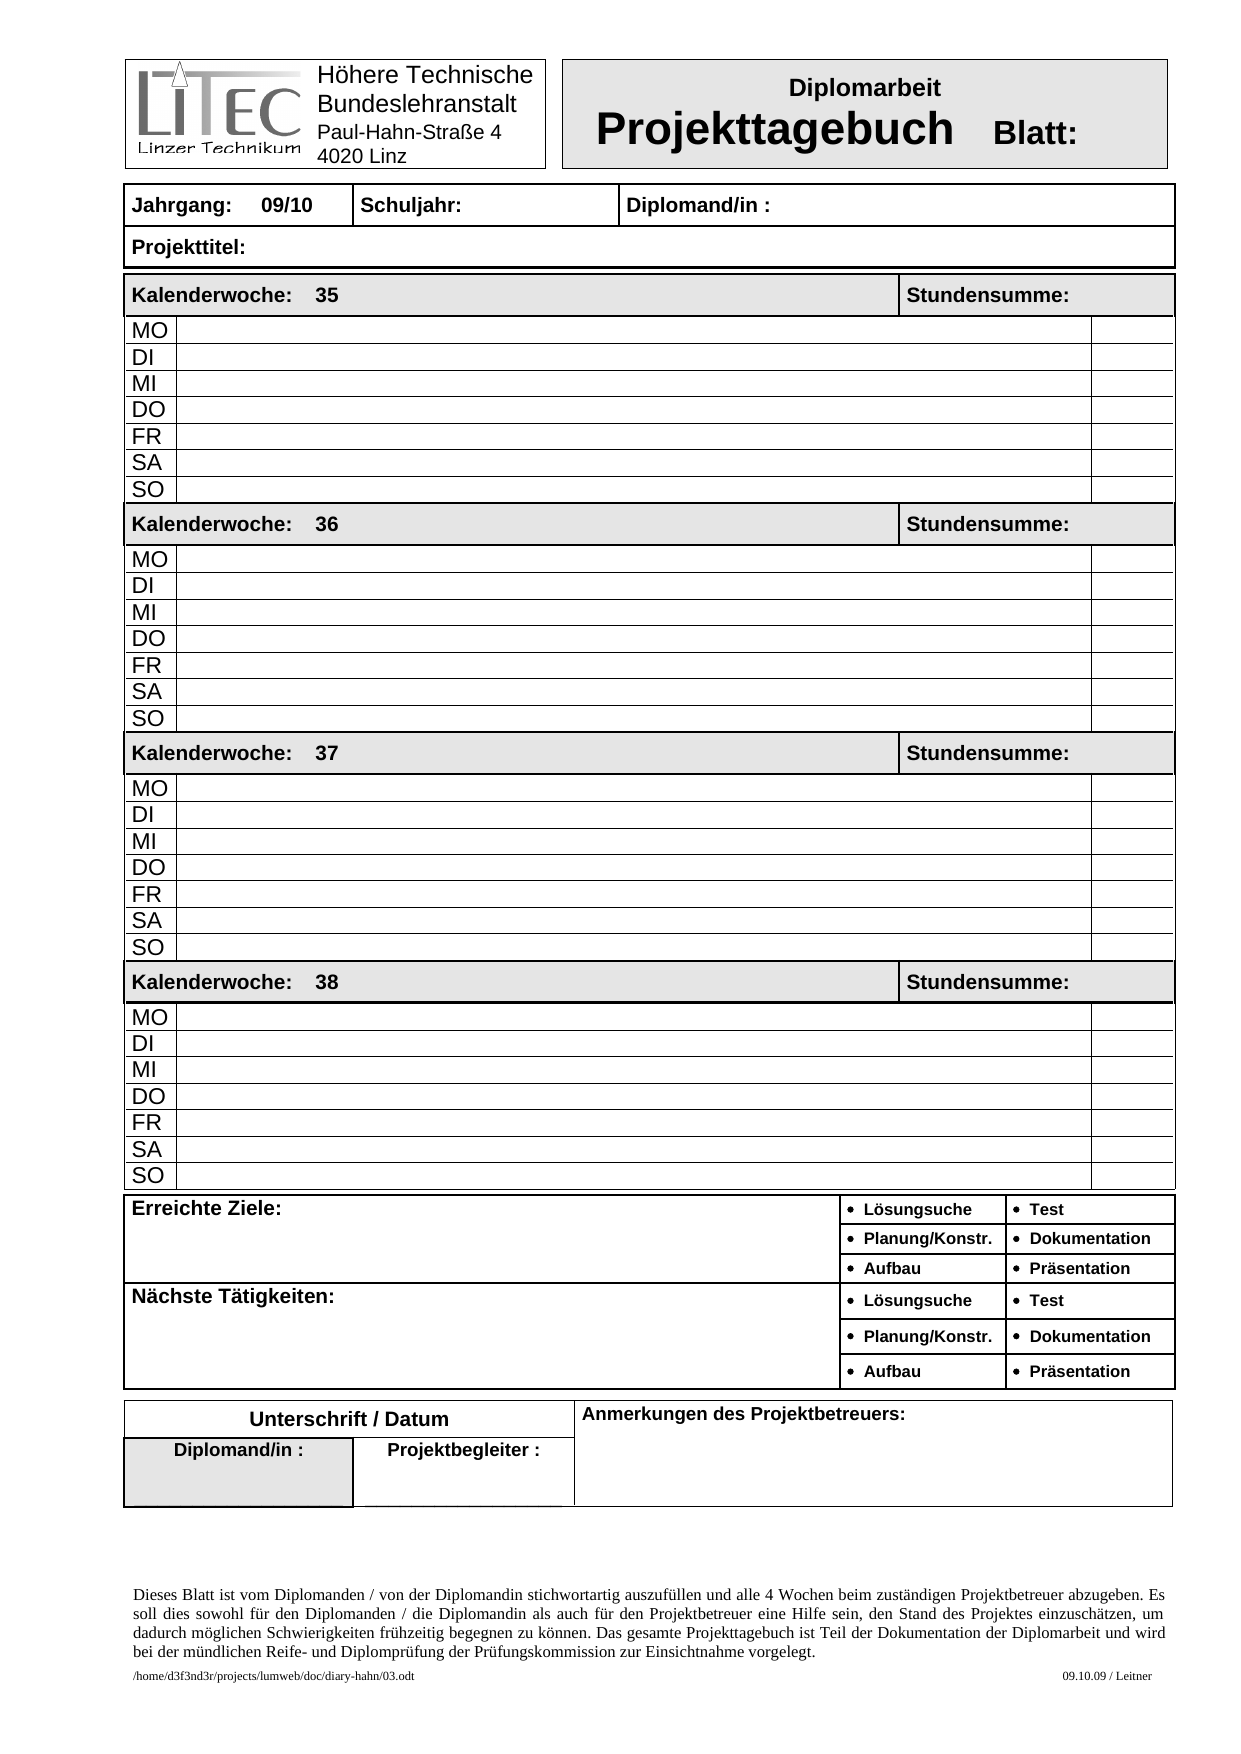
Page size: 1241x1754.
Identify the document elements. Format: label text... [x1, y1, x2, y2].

table_cell  Präsentation [1007, 1355, 1174, 1388]
table_cell [177, 1137, 1091, 1162]
table_cell [1092, 773, 1175, 801]
table_cell MO [125, 773, 176, 801]
table_header Unterschrift / Datum [125, 1401, 574, 1437]
table_cell  Lösungsuche [841, 1284, 1005, 1317]
table_cell  Test [1007, 1284, 1174, 1317]
table_cell [1092, 1136, 1175, 1162]
table_cell DO [125, 1083, 176, 1109]
table_cell  Planung/Konstr. [841, 1225, 1005, 1252]
table_cell DI [125, 572, 176, 599]
table_cell [177, 477, 1091, 502]
table_cell [177, 626, 1091, 652]
table_cell [177, 1004, 1091, 1030]
table_cell [1092, 370, 1175, 396]
table_cell [177, 600, 1091, 625]
table_cell [177, 450, 1091, 476]
table_cell [177, 829, 1091, 854]
table_cell [177, 1163, 1091, 1189]
table_cell Stundensumme: [900, 502, 1174, 544]
table_cell SA [125, 449, 176, 476]
table_cell Kalenderwoche: 36 [125, 502, 898, 544]
table_cell [1092, 854, 1175, 880]
table_cell SO [125, 933, 176, 960]
table_cell [1092, 678, 1175, 704]
table_cell Projekttitel: [125, 227, 1174, 266]
table_cell  Dokumentation [1007, 1320, 1174, 1353]
table_cell [1092, 828, 1175, 854]
table_cell SA [125, 678, 176, 704]
table_cell [1092, 907, 1175, 933]
table_cell [177, 706, 1091, 731]
table_cell [1092, 933, 1175, 960]
table_cell MI [125, 599, 176, 625]
table_cell [1092, 476, 1175, 502]
table_cell MO [125, 315, 176, 343]
table_cell [1092, 423, 1175, 449]
table_cell [177, 1110, 1091, 1136]
table_cell [177, 775, 1091, 801]
table_cell  Aufbau [841, 1355, 1005, 1388]
table_cell [1092, 1083, 1175, 1109]
table_header Anmerkungen des Projektbetreuers: [574, 1401, 1172, 1506]
table_cell MI [125, 828, 176, 854]
table_cell [1092, 396, 1175, 423]
table_cell [1092, 880, 1175, 907]
table_cell [1092, 1030, 1175, 1056]
table_cell FR [125, 1109, 176, 1136]
table_header Stundensumme: [900, 275, 1174, 315]
table_cell Nächste Tätigkeiten: [125, 1284, 839, 1388]
table_cell [1092, 1001, 1175, 1030]
table_cell DI [125, 1030, 176, 1056]
table_cell [177, 424, 1091, 449]
table_cell [177, 344, 1091, 370]
table_cell DI [125, 801, 176, 827]
table_cell Diplomand/in : __________________ [125, 1439, 352, 1506]
table_cell FR [125, 652, 176, 678]
table_cell [1092, 599, 1175, 625]
table_header Diplomand/in : [620, 185, 1174, 225]
table_cell Kalenderwoche: 37 [125, 731, 898, 773]
table_cell Stundensumme: [900, 960, 1174, 1001]
table_cell [177, 1031, 1091, 1056]
table_cell [177, 934, 1091, 960]
table_cell DO [125, 396, 176, 423]
table_cell [1092, 801, 1175, 827]
table_cell MI [125, 1056, 176, 1083]
table_cell  Präsentation [1007, 1255, 1174, 1282]
table_cell FR [125, 423, 176, 449]
table_cell  Dokumentation [1007, 1225, 1174, 1252]
table_cell SA [125, 1136, 176, 1162]
table_cell MI [125, 370, 176, 396]
table_cell [177, 881, 1091, 907]
table_cell [177, 317, 1091, 343]
table_header  Test [1007, 1196, 1174, 1223]
table_cell [1092, 544, 1175, 572]
table_cell [177, 573, 1091, 599]
table_cell [1092, 1109, 1175, 1136]
table_cell [177, 1057, 1091, 1083]
table_header Erreichte Ziele: [125, 1196, 839, 1282]
table_cell [1092, 652, 1175, 678]
table_cell DI [125, 343, 176, 370]
table_cell [177, 653, 1091, 678]
table_cell [177, 802, 1091, 827]
table_cell Projektbegleiter : _________________ [354, 1438, 574, 1506]
table_cell SO [125, 476, 176, 502]
table_cell [1092, 315, 1175, 343]
table_cell  Planung/Konstr. [841, 1320, 1005, 1353]
table_cell [177, 855, 1091, 880]
table_cell Stundensumme: [900, 731, 1174, 773]
table_cell MO [125, 1001, 176, 1030]
table_cell  Aufbau [841, 1255, 1005, 1282]
table_cell [177, 546, 1091, 572]
table_cell Kalenderwoche: 38 [125, 960, 898, 1001]
table_cell [1092, 1056, 1175, 1083]
table_cell [177, 1084, 1091, 1109]
table_cell [1092, 625, 1175, 652]
table_cell [1092, 343, 1175, 370]
table_cell SO [125, 1162, 176, 1189]
table_cell [1092, 705, 1175, 731]
table_cell DO [125, 625, 176, 652]
table_cell FR [125, 880, 176, 907]
table_cell [177, 908, 1091, 933]
table_cell [1092, 449, 1175, 476]
table_cell DO [125, 854, 176, 880]
table_cell [177, 371, 1091, 396]
table_header  Lösungsuche [841, 1196, 1005, 1223]
table_header Kalenderwoche: 35 [125, 275, 898, 315]
table_cell SO [125, 705, 176, 731]
table_cell [1092, 572, 1175, 599]
table_header Jahrgang: 09/10 [125, 185, 352, 225]
table_cell [177, 397, 1091, 423]
table_cell SA [125, 907, 176, 933]
table_header Schuljahr: [354, 185, 618, 225]
table_cell [177, 679, 1091, 704]
table_cell [1092, 1162, 1175, 1189]
table_cell MO [125, 544, 176, 572]
